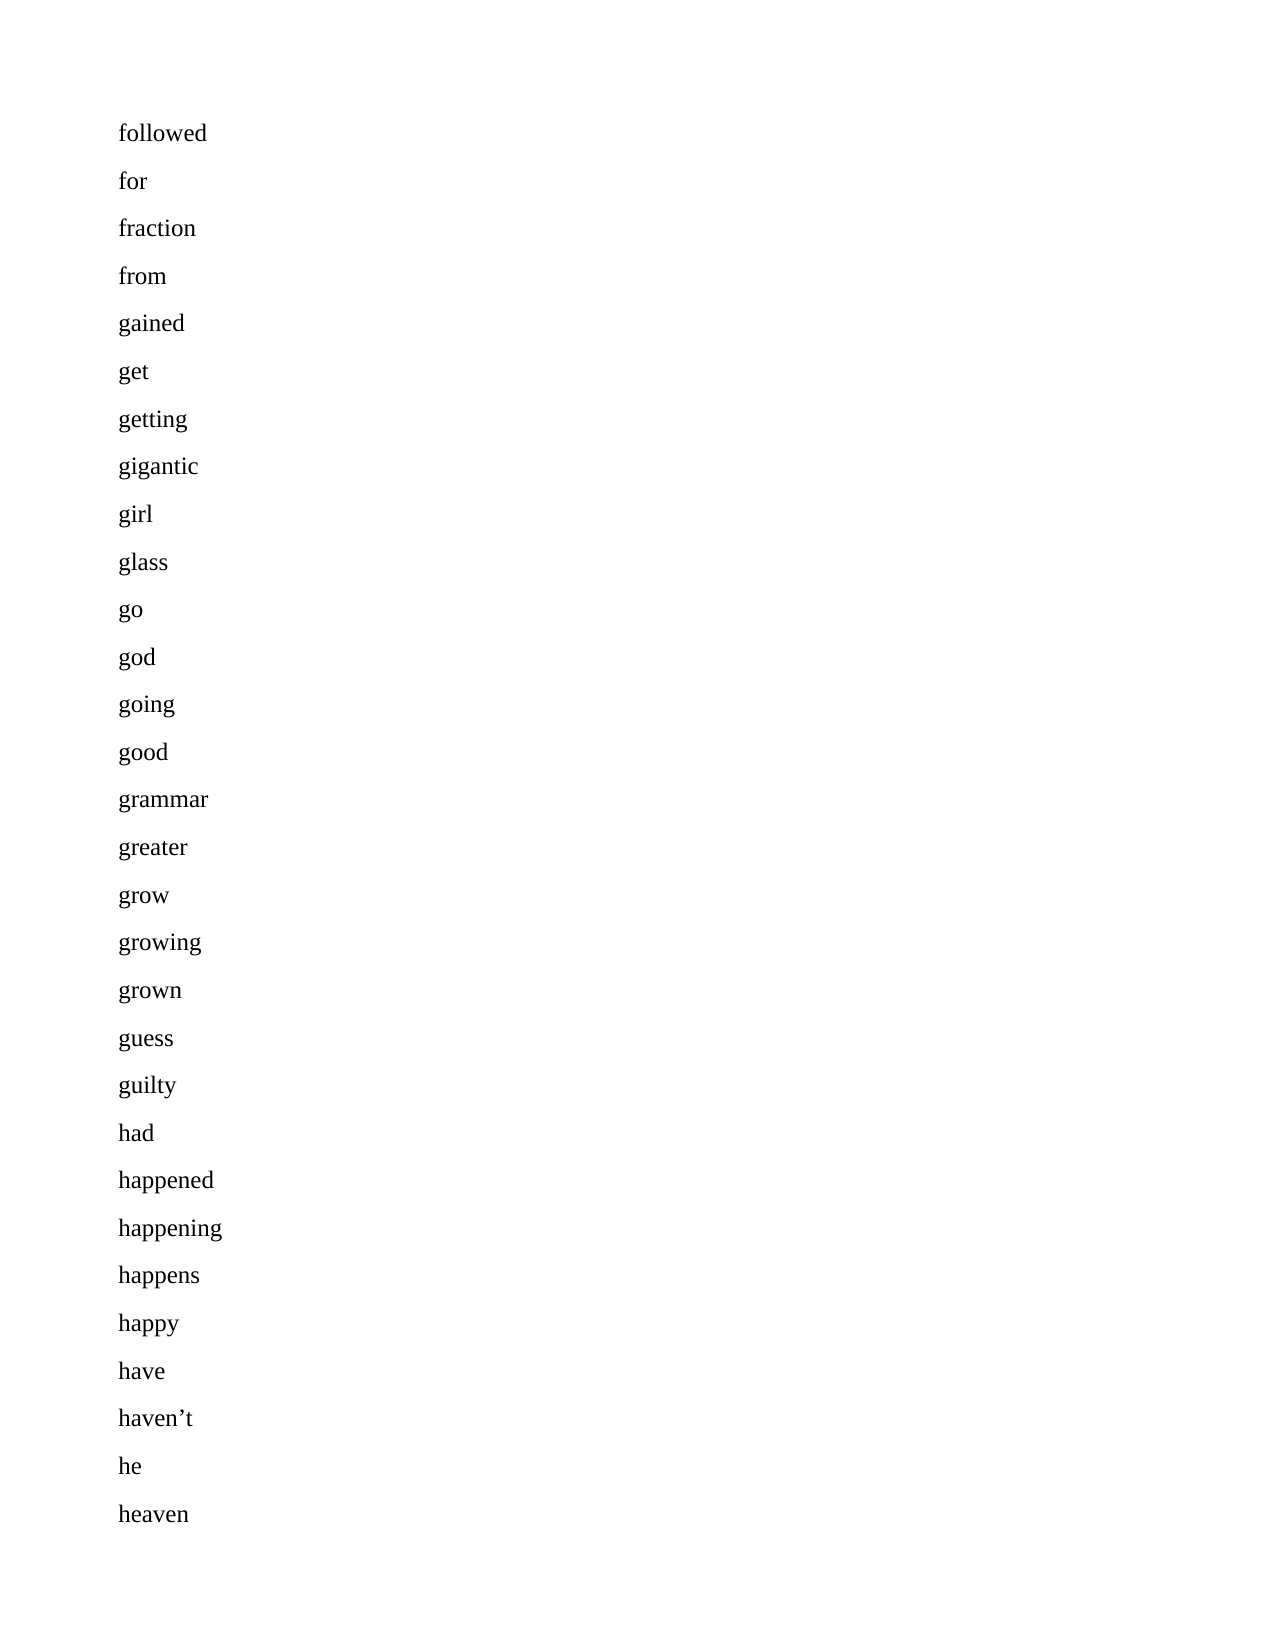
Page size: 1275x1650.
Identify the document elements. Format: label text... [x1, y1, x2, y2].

text happened [118, 1165, 1157, 1194]
text get [118, 356, 1157, 385]
text he [118, 1451, 1157, 1480]
text greater [118, 832, 1157, 861]
text guilty [118, 1070, 1157, 1099]
text fraction [118, 213, 1157, 242]
text happening [118, 1213, 1157, 1242]
text from [118, 261, 1157, 290]
text grow [118, 880, 1157, 908]
text have [118, 1356, 1157, 1384]
text guess [118, 1023, 1157, 1051]
text grammar [118, 784, 1157, 813]
text grown [118, 975, 1157, 1004]
text had [118, 1118, 1157, 1147]
text happy [118, 1308, 1157, 1337]
text gained [118, 308, 1157, 337]
text glass [118, 547, 1157, 575]
text followed [118, 118, 1157, 147]
text growing [118, 927, 1157, 956]
text good [118, 737, 1157, 766]
text gigantic [118, 451, 1157, 480]
text for [118, 166, 1157, 194]
text god [118, 642, 1157, 671]
text going [118, 689, 1157, 718]
text getting [118, 404, 1157, 432]
text happens [118, 1261, 1157, 1289]
text girl [118, 499, 1157, 528]
text haven’t [118, 1403, 1157, 1432]
text heaven [118, 1499, 1157, 1527]
text go [118, 594, 1157, 623]
